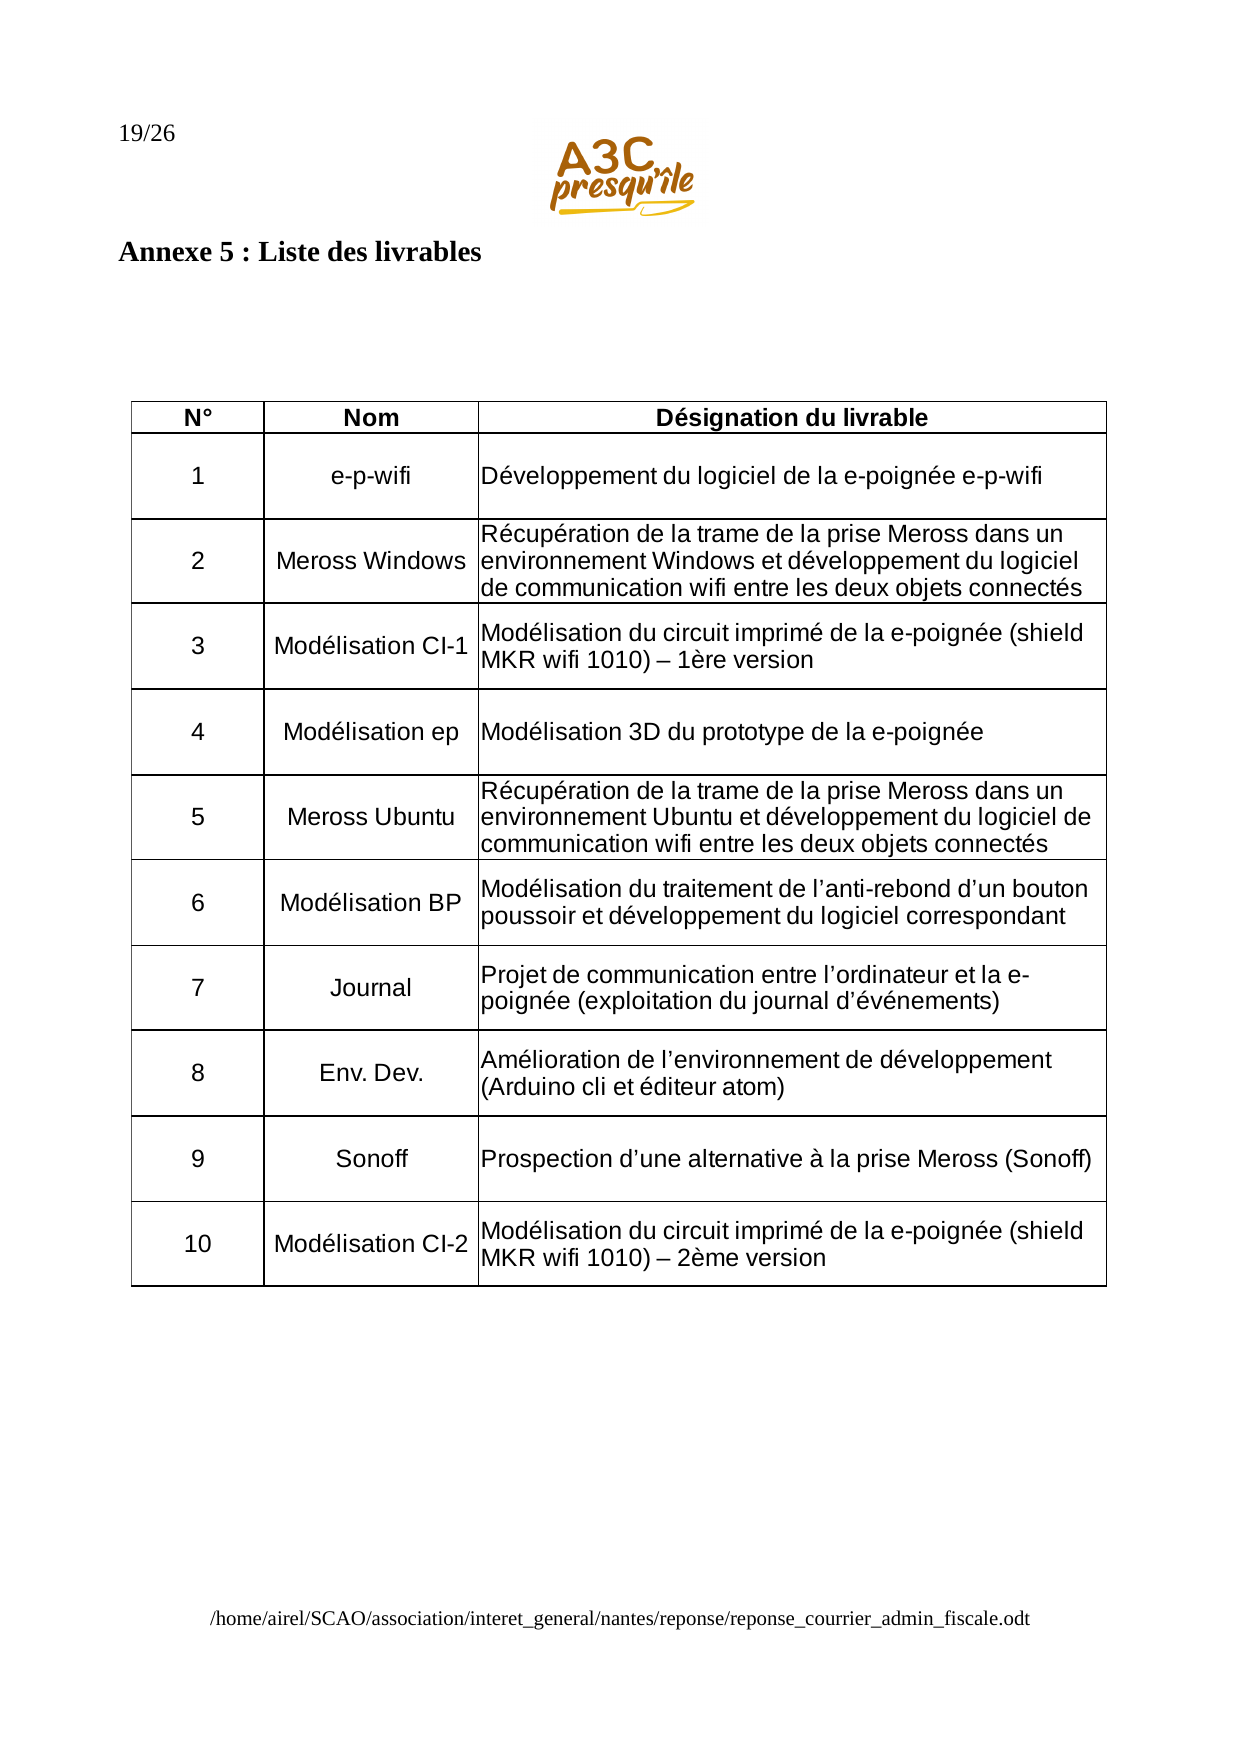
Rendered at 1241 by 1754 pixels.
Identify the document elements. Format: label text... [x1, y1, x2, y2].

picture [531, 118, 709, 227]
text Annexe 5 : Liste des livrables [118, 234, 1122, 267]
